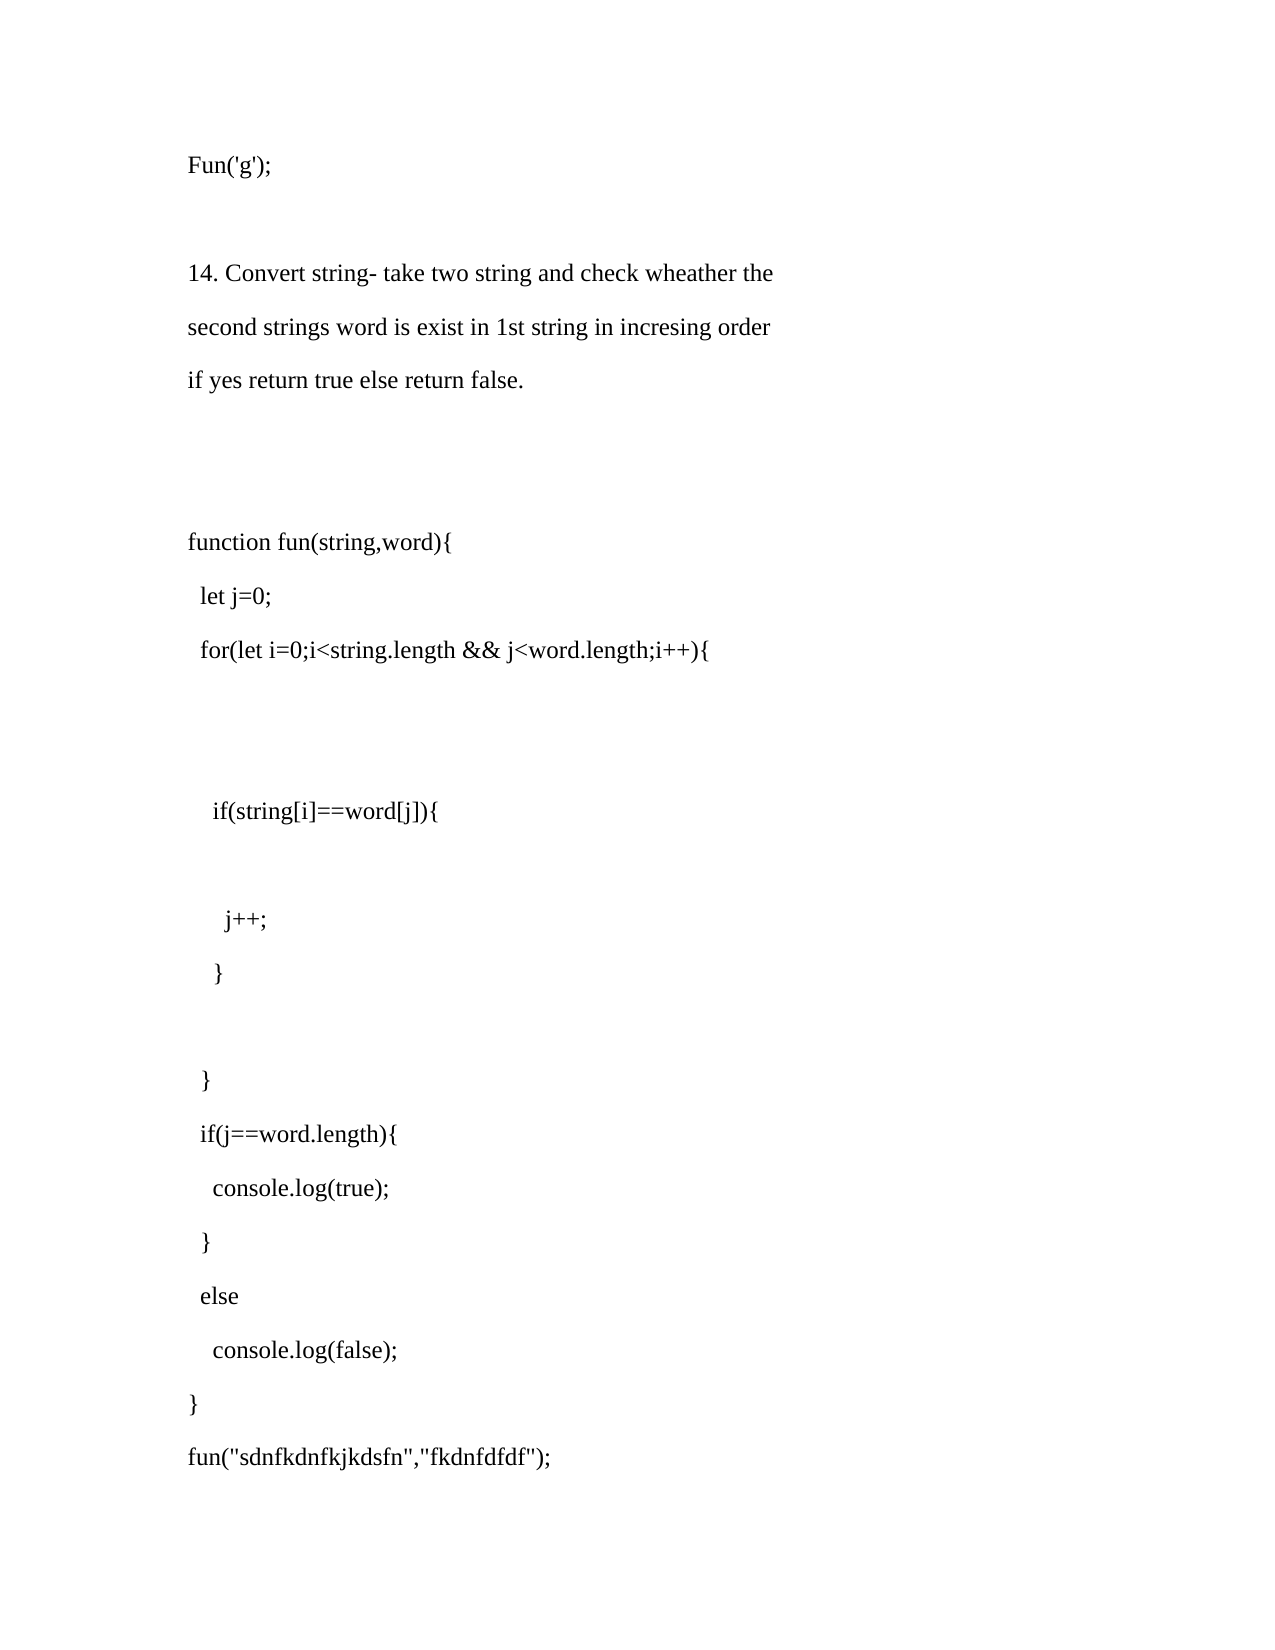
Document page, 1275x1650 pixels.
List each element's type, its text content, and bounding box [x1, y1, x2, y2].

text fun("sdnfkdnfkjkdsfn","fkdnfdfdf"); [187, 1442, 1087, 1471]
text second strings word is exist in 1st string in incresing order [187, 312, 1087, 340]
text 14. Convert string- take two string and check wheather the [187, 258, 1087, 286]
text } [187, 1389, 1087, 1417]
text j++; [187, 904, 1087, 933]
text else [187, 1281, 1087, 1310]
text if yes return true else return false. [187, 365, 1087, 394]
text if(j==word.length){ [187, 1119, 1087, 1148]
text if(string[i]==word[j]){ [187, 796, 1087, 825]
text let j=0; [187, 581, 1087, 609]
text } [187, 958, 1087, 987]
text function fun(string,word){ [187, 527, 1087, 556]
text console.log(true); [187, 1173, 1087, 1202]
text Fun('g'); [187, 150, 1087, 179]
text console.log(false); [187, 1335, 1087, 1363]
text } [187, 1066, 1087, 1094]
text } [187, 1227, 1087, 1256]
text for(let i=0;i<string.length && j<word.length;i++){ [187, 635, 1087, 663]
